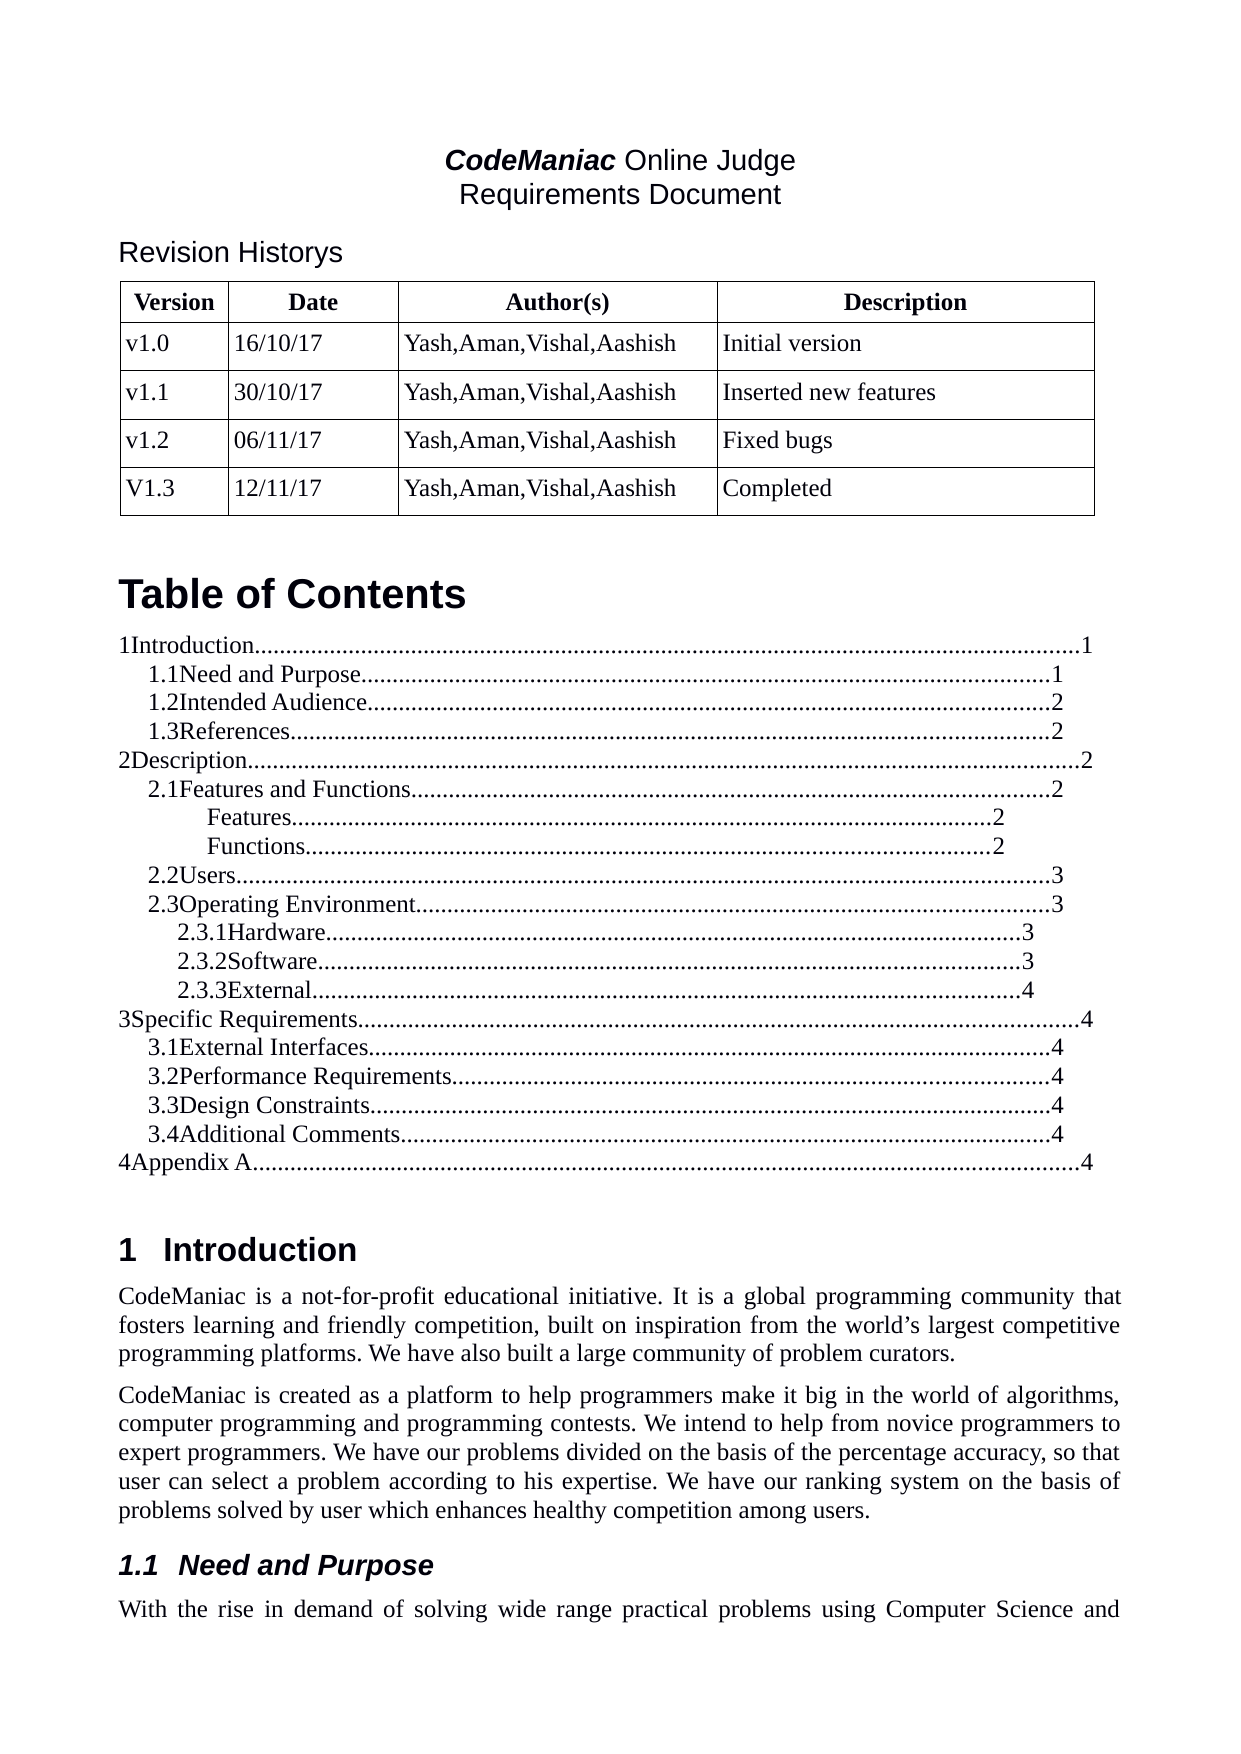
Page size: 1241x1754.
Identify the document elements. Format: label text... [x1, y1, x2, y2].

table_cell Yash,Aman,Vishal,Aashish [399, 323, 717, 370]
table_cell Initial version [718, 323, 1094, 370]
subtitle Need and Purpose [118, 1548, 1122, 1582]
subtitle Introduction [118, 1230, 1122, 1268]
text 2.3Operating Environment 3 [148, 889, 1122, 917]
table_cell 12/11/17 [229, 468, 398, 515]
table_header Description [718, 282, 1094, 322]
text 2.2Users 3 [148, 860, 1122, 889]
text 2.3.2Software 3 [177, 946, 1122, 975]
text 2.3.3External 4 [177, 975, 1122, 1004]
table_cell 06/11/17 [229, 420, 398, 467]
text 3.3Design Constraints 4 [148, 1090, 1122, 1119]
text 2Description 2 [118, 745, 1122, 774]
table_cell Fixed bugs [718, 420, 1094, 467]
text CodeManiac is a not-for-profit educational initiative. It is a global programming community that fosters learning and friendly competition, built on inspiration from the world’s largest competitive programming platforms. We have also built a large community of problem curators. [118, 1281, 1122, 1367]
table_cell v1.2 [121, 420, 228, 467]
table_cell Yash,Aman,Vishal,Aashish [399, 468, 717, 515]
table_header Date [229, 282, 398, 322]
text 3Specific Requirements 4 [118, 1004, 1122, 1032]
table_cell v1.0 [121, 323, 228, 370]
text 2.3.1Hardware 3 [177, 917, 1122, 946]
table_header Author(s) [399, 282, 717, 322]
text 1.1Need and Purpose 1 [148, 659, 1122, 687]
text 4Appendix A 4 [118, 1147, 1122, 1176]
text 1Introduction 1 [118, 630, 1122, 659]
table_cell V1.3 [121, 468, 228, 515]
table_cell Yash,Aman,Vishal,Aashish [399, 371, 717, 419]
table_cell v1.1 [121, 371, 228, 419]
table_cell 16/10/17 [229, 323, 398, 370]
subtitle Revision Historys [118, 235, 1122, 269]
text With the rise in demand of solving wide range practical problems using Computer Science and [118, 1594, 1122, 1623]
text CodeManiac is created as a platform to help programmers make it big in the world of algorithms, computer programming and programming contests. We intend to help from novice programmers to expert programmers. We have our problems divided on the basis of the percentage accuracy, so that user can select a problem according to his expertise. We have our ranking system on the basis of problems solved by user which enhances healthy competition among users. [118, 1380, 1122, 1523]
text 1.3References 2 [148, 716, 1122, 745]
text 3.1External Interfaces 4 [148, 1032, 1122, 1061]
text 3.2Performance Requirements 4 [148, 1061, 1122, 1090]
table_cell Completed [718, 468, 1094, 515]
table_cell Inserted new features [718, 371, 1094, 419]
table_cell 30/10/17 [229, 371, 398, 419]
text 1.2Intended Audience 2 [148, 687, 1122, 716]
table_header Version [121, 282, 228, 322]
text Features 2 [207, 802, 1122, 831]
subtitle Table of Contents [118, 569, 1122, 617]
text Functions 2 [207, 831, 1122, 860]
text 3.4Additional Comments 4 [148, 1119, 1122, 1147]
text 2.1Features and Functions 2 [148, 774, 1122, 802]
table_cell Yash,Aman,Vishal,Aashish [399, 420, 717, 467]
subtitle CodeManiac Online Judge Requirements Document [118, 143, 1122, 210]
